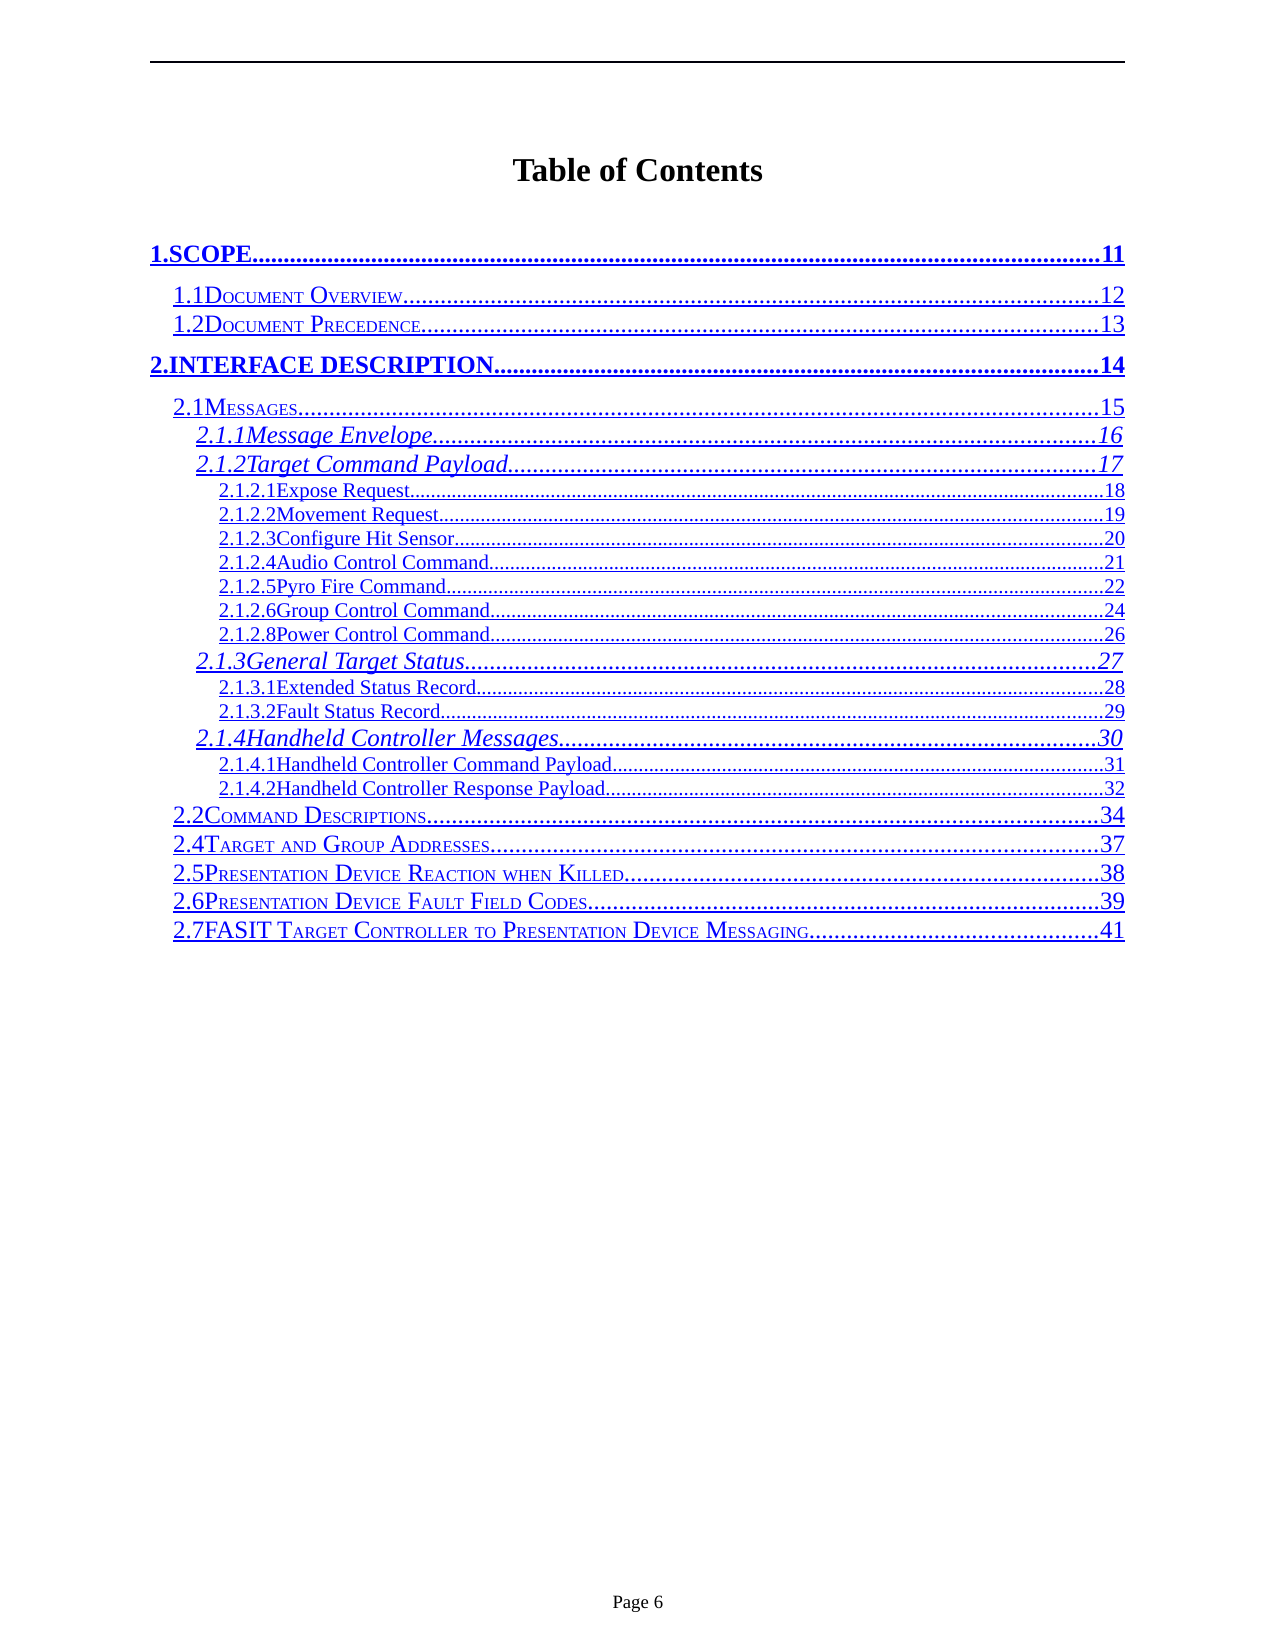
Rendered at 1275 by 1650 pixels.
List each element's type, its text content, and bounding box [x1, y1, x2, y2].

text 2.7FASIT Target Controller to Presentation Device Messaging 41 [173, 915, 1125, 940]
text 2.1.2.3Configure Hit Sensor 20 [219, 526, 1125, 547]
text 2.1.2.1Expose Request 18 [219, 478, 1125, 499]
text 2.1.4.2Handheld Controller Response Payload 32 [219, 776, 1125, 797]
text 2.1.2.5Pyro Fire Command 22 [219, 574, 1125, 595]
text 2.1.3.2Fault Status Record 29 [219, 699, 1125, 720]
text 2.Interface Description 14 [150, 350, 1125, 375]
text 1.2Document Precedence 13 [173, 309, 1125, 334]
text 2.1.2.2Movement Request 19 [219, 502, 1125, 523]
text 1.Scope 11 [150, 239, 1125, 264]
text 2.1.3General Target Status 27 [196, 646, 1125, 675]
text 2.1.2.4Audio Control Command 21 [219, 550, 1125, 571]
text 2.4Target and Group Addresses 37 [173, 829, 1125, 854]
text 2.1.2.6Group Control Command 24 [219, 598, 1125, 619]
text 2.1.4Handheld Controller Messages 30 [196, 723, 1125, 752]
text 1.1Document Overview 12 [173, 280, 1125, 305]
text 2.1Messages 15 [173, 392, 1125, 417]
text 2.1.4.1Handheld Controller Command Payload 31 [219, 752, 1125, 773]
text 2.1.2.8Power Control Command 26 [219, 622, 1125, 643]
text 2.1.2Target Command Payload 17 [196, 449, 1125, 478]
text 2.5Presentation Device Reaction when Killed 38 [173, 858, 1125, 883]
text Table of Contents [150, 150, 1125, 188]
text 2.1.1Message Envelope 16 [196, 420, 1125, 449]
text 2.2Command Descriptions 34 [173, 800, 1125, 825]
text 2.1.3.1Extended Status Record 28 [219, 675, 1125, 696]
text 2.6Presentation Device Fault Field Codes 39 [173, 886, 1125, 911]
